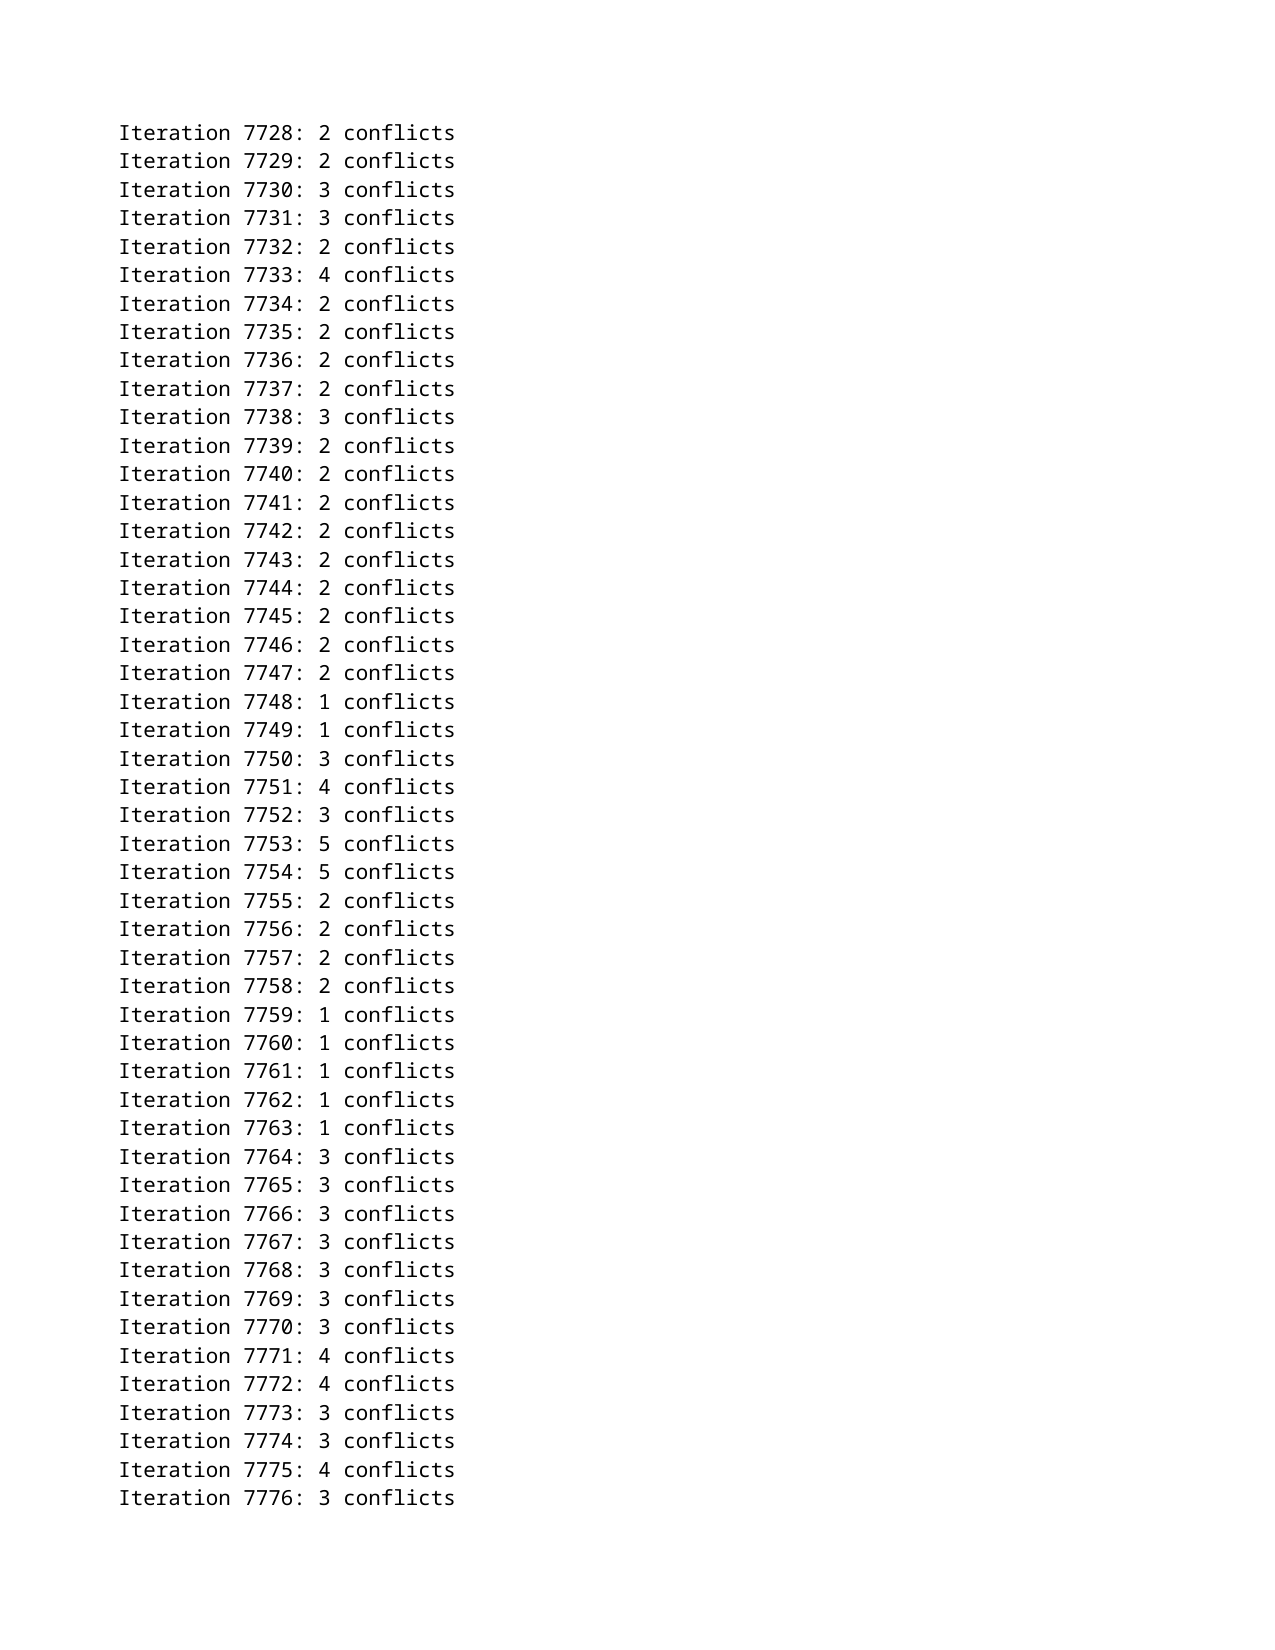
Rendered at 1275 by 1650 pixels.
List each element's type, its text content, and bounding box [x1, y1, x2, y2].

text Iteration 7766: 3 conflicts [118, 1199, 1157, 1227]
text Iteration 7757: 2 conflicts [118, 943, 1157, 971]
text Iteration 7769: 3 conflicts [118, 1284, 1157, 1312]
text Iteration 7760: 1 conflicts [118, 1028, 1157, 1057]
text Iteration 7744: 2 conflicts [118, 573, 1157, 602]
text Iteration 7772: 4 conflicts [118, 1369, 1157, 1398]
text Iteration 7729: 2 conflicts [118, 147, 1157, 175]
text Iteration 7753: 5 conflicts [118, 829, 1157, 857]
text Iteration 7738: 3 conflicts [118, 402, 1157, 431]
text Iteration 7733: 4 conflicts [118, 260, 1157, 289]
text Iteration 7728: 2 conflicts [118, 118, 1157, 147]
text Iteration 7730: 3 conflicts [118, 175, 1157, 203]
text Iteration 7756: 2 conflicts [118, 914, 1157, 943]
text Iteration 7745: 2 conflicts [118, 602, 1157, 630]
text Iteration 7743: 2 conflicts [118, 545, 1157, 573]
text Iteration 7767: 3 conflicts [118, 1227, 1157, 1256]
text Iteration 7765: 3 conflicts [118, 1170, 1157, 1199]
text Iteration 7746: 2 conflicts [118, 630, 1157, 658]
text Iteration 7731: 3 conflicts [118, 203, 1157, 232]
text Iteration 7751: 4 conflicts [118, 772, 1157, 801]
text Iteration 7763: 1 conflicts [118, 1113, 1157, 1142]
text Iteration 7750: 3 conflicts [118, 744, 1157, 772]
text Iteration 7754: 5 conflicts [118, 857, 1157, 886]
text Iteration 7739: 2 conflicts [118, 431, 1157, 459]
text Iteration 7775: 4 conflicts [118, 1455, 1157, 1483]
text Iteration 7762: 1 conflicts [118, 1085, 1157, 1113]
text Iteration 7771: 4 conflicts [118, 1341, 1157, 1369]
text Iteration 7770: 3 conflicts [118, 1312, 1157, 1341]
text Iteration 7736: 2 conflicts [118, 346, 1157, 374]
text Iteration 7773: 3 conflicts [118, 1398, 1157, 1426]
text Iteration 7774: 3 conflicts [118, 1426, 1157, 1455]
text Iteration 7747: 2 conflicts [118, 658, 1157, 687]
text Iteration 7764: 3 conflicts [118, 1142, 1157, 1170]
text Iteration 7752: 3 conflicts [118, 801, 1157, 829]
text Iteration 7758: 2 conflicts [118, 971, 1157, 1000]
text Iteration 7732: 2 conflicts [118, 232, 1157, 260]
text Iteration 7761: 1 conflicts [118, 1057, 1157, 1085]
text Iteration 7742: 2 conflicts [118, 516, 1157, 545]
text Iteration 7776: 3 conflicts [118, 1483, 1157, 1512]
text Iteration 7735: 2 conflicts [118, 317, 1157, 346]
text Iteration 7741: 2 conflicts [118, 488, 1157, 516]
text Iteration 7768: 3 conflicts [118, 1256, 1157, 1284]
text Iteration 7748: 1 conflicts [118, 687, 1157, 715]
text Iteration 7755: 2 conflicts [118, 886, 1157, 914]
text Iteration 7759: 1 conflicts [118, 1000, 1157, 1028]
text Iteration 7749: 1 conflicts [118, 715, 1157, 744]
text Iteration 7734: 2 conflicts [118, 289, 1157, 317]
text Iteration 7740: 2 conflicts [118, 459, 1157, 488]
text Iteration 7737: 2 conflicts [118, 374, 1157, 402]
